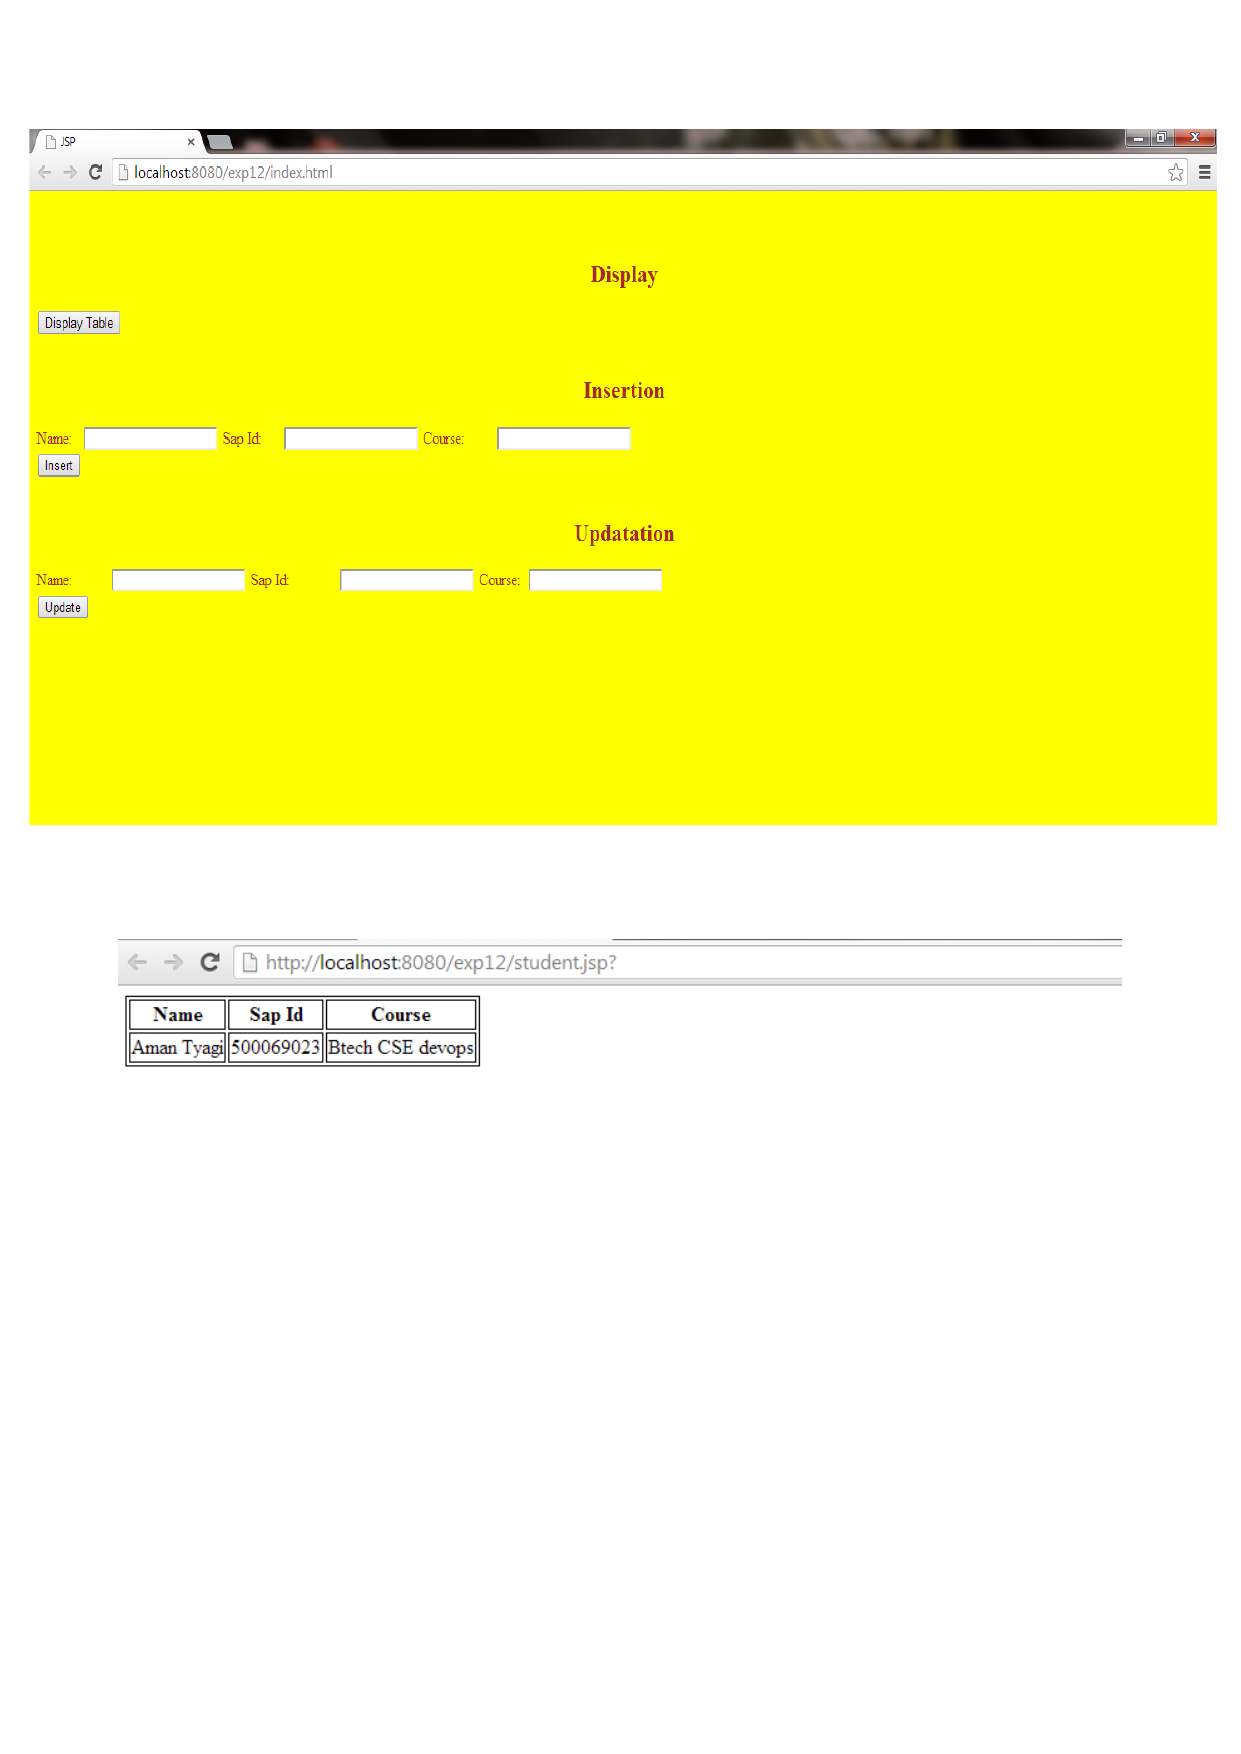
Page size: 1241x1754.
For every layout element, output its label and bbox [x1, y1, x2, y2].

picture [118, 939, 1123, 1260]
picture [29, 129, 1217, 825]
